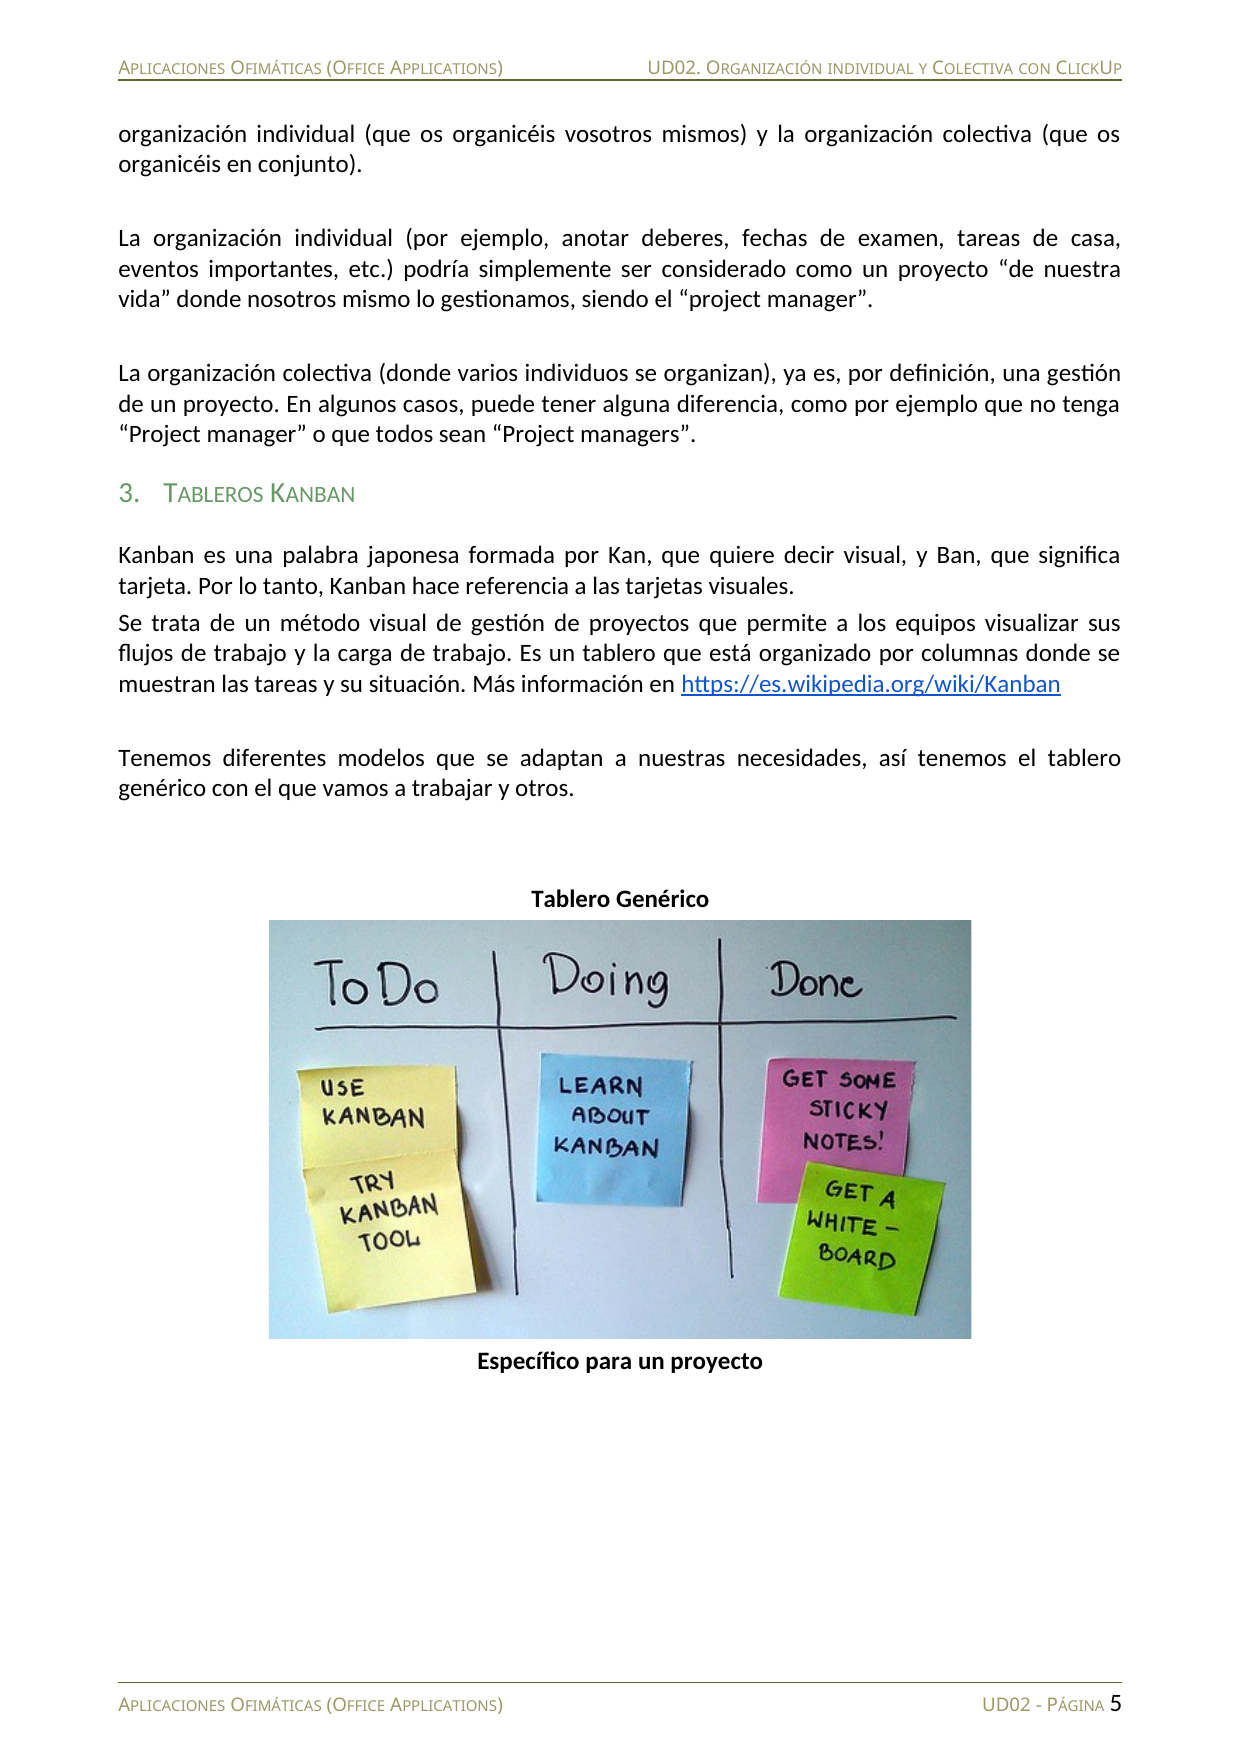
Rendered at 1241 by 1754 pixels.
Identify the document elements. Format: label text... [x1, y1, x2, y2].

picture [268, 920, 972, 1339]
text Tablero Genérico [118, 883, 1122, 914]
text organización individual (que os organicéis vosotros mismos) y la organización colectiva (que os organicéis en conjunto). [118, 118, 1122, 179]
text Se trata de un método visual de gestión de proyectos que permite a los equipos visualizar sus flujos de trabajo y la carga de trabajo. Es un tablero que está organizado por columnas donde se muestran las tareas y su situación. Más información en https://es.wikipedia.org/wiki/Kanban [118, 607, 1122, 699]
text La organización colectiva (donde varios individuos se organizan), ya es, por definición, una gestión de un proyecto. En algunos casos, puede tener alguna diferencia, como por ejemplo que no tenga “Project manager” o que todos sean “Project managers”. [118, 357, 1122, 449]
subtitle Tableros Kanban [118, 474, 1122, 509]
text Tenemos diferentes modelos que se adaptan a nuestras necesidades, así tenemos el tablero genérico con el que vamos a trabajar y otros. [118, 742, 1122, 803]
text Específico para un proyecto [118, 1345, 1122, 1375]
text La organización individual (por ejemplo, anotar deberes, fechas de examen, tareas de casa, eventos importantes, etc.) podría simplemente ser considerado como un proyecto “de nuestra vida” donde nosotros mismo lo gestionamos, siendo el “project manager”. [118, 222, 1122, 314]
text Kanban es una palabra japonesa formada por Kan, que quiere decir visual, y Ban, que significa tarjeta. Por lo tanto, Kanban hace referencia a las tarjetas visuales. [118, 539, 1122, 601]
